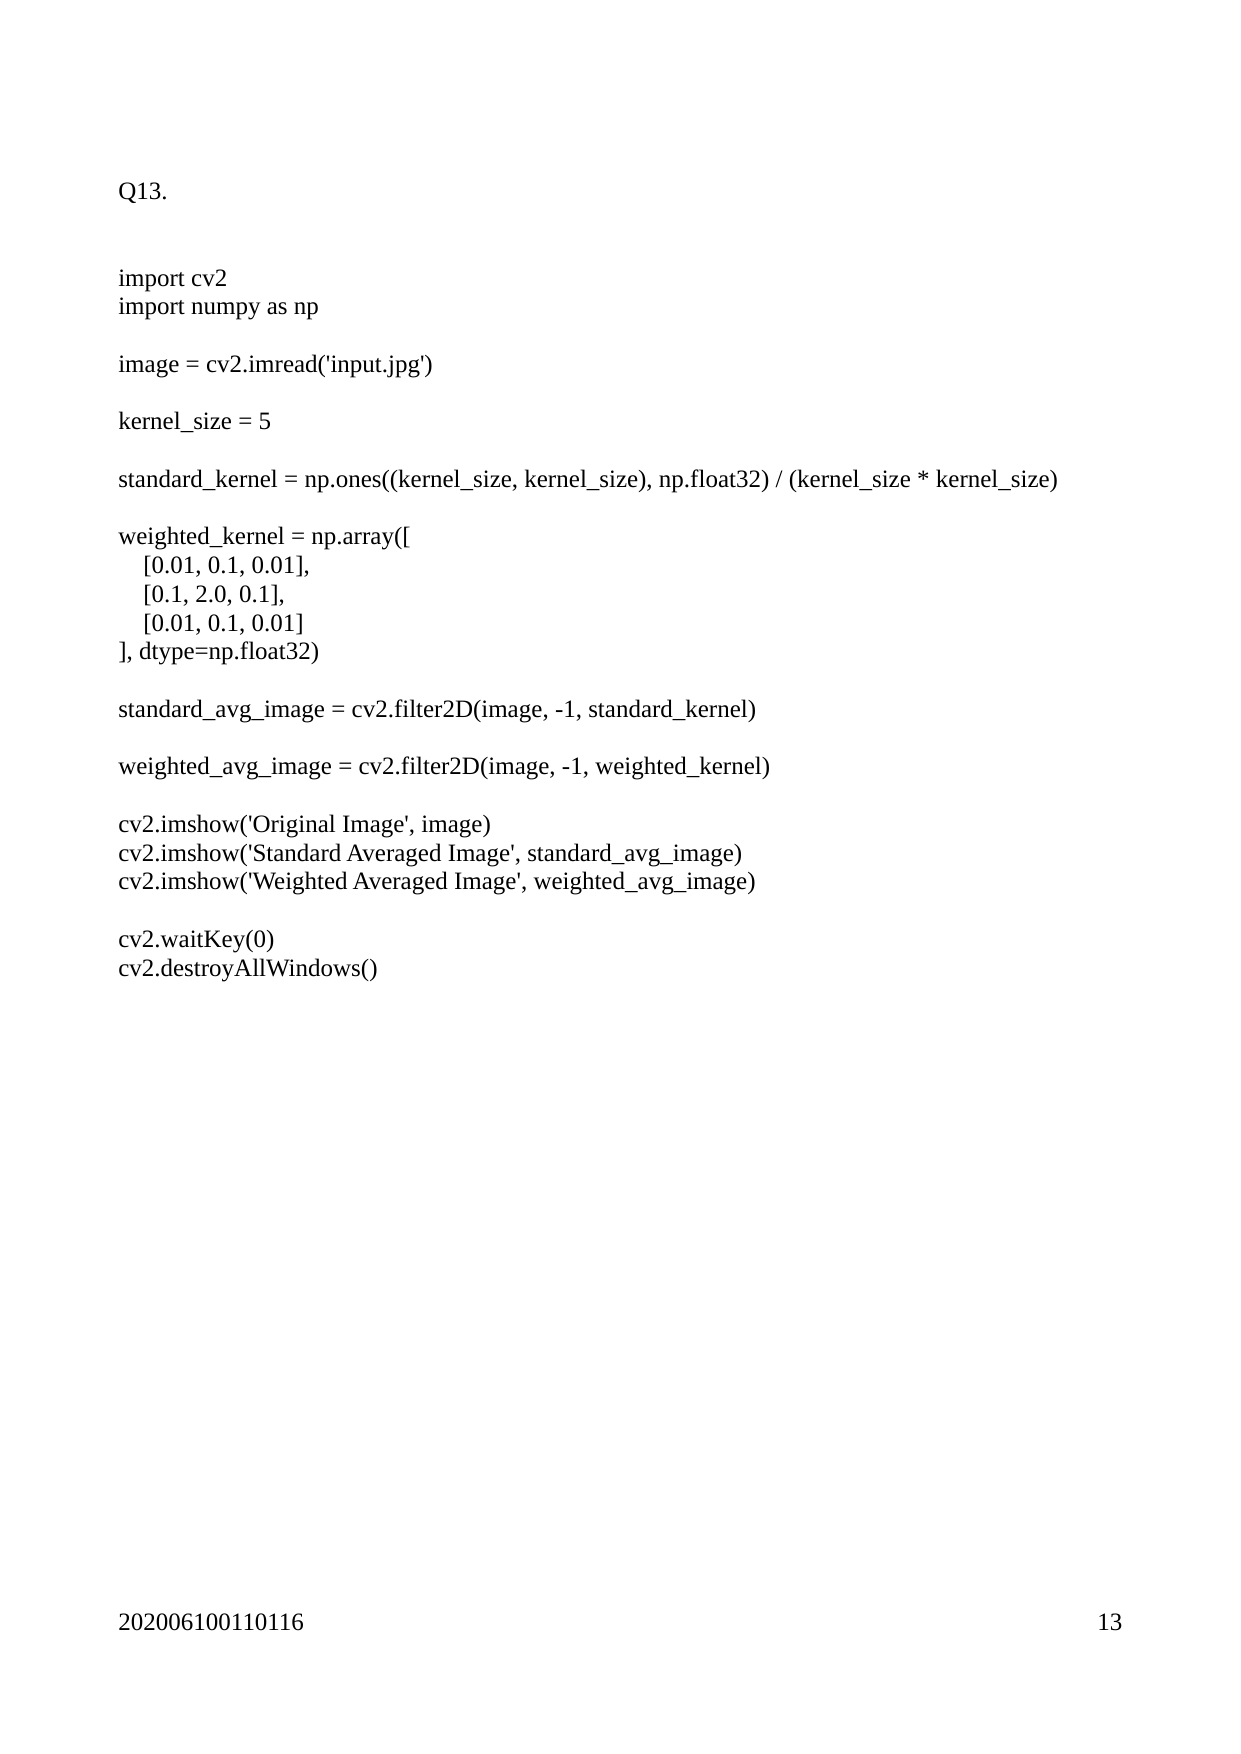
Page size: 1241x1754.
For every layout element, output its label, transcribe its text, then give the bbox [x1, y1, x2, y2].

text cv2.imshow('Weighted Averaged Image', weighted_avg_image) [118, 866, 1122, 895]
text standard_avg_image = cv2.filter2D(image, -1, standard_kernel) [118, 694, 1122, 723]
text ], dtype=np.float32) [118, 636, 1122, 665]
text [0.01, 0.1, 0.01] [118, 608, 1122, 636]
text Q13. [118, 176, 1122, 205]
text import numpy as np [118, 291, 1122, 320]
text image = cv2.imread('input.jpg') [118, 349, 1122, 378]
text standard_kernel = np.ones((kernel_size, kernel_size), np.float32) / (kernel_size * kernel_size) [118, 464, 1122, 493]
text weighted_kernel = np.array([ [118, 521, 1122, 550]
text [0.01, 0.1, 0.01], [118, 550, 1122, 579]
text [0.1, 2.0, 0.1], [118, 579, 1122, 608]
text cv2.destroyAllWindows() [118, 953, 1122, 981]
text import cv2 [118, 263, 1122, 291]
text kernel_size = 5 [118, 406, 1122, 435]
text cv2.waitKey(0) [118, 924, 1122, 953]
text weighted_avg_image = cv2.filter2D(image, -1, weighted_kernel) [118, 751, 1122, 780]
text cv2.imshow('Original Image', image) [118, 809, 1122, 838]
text cv2.imshow('Standard Averaged Image', standard_avg_image) [118, 838, 1122, 866]
